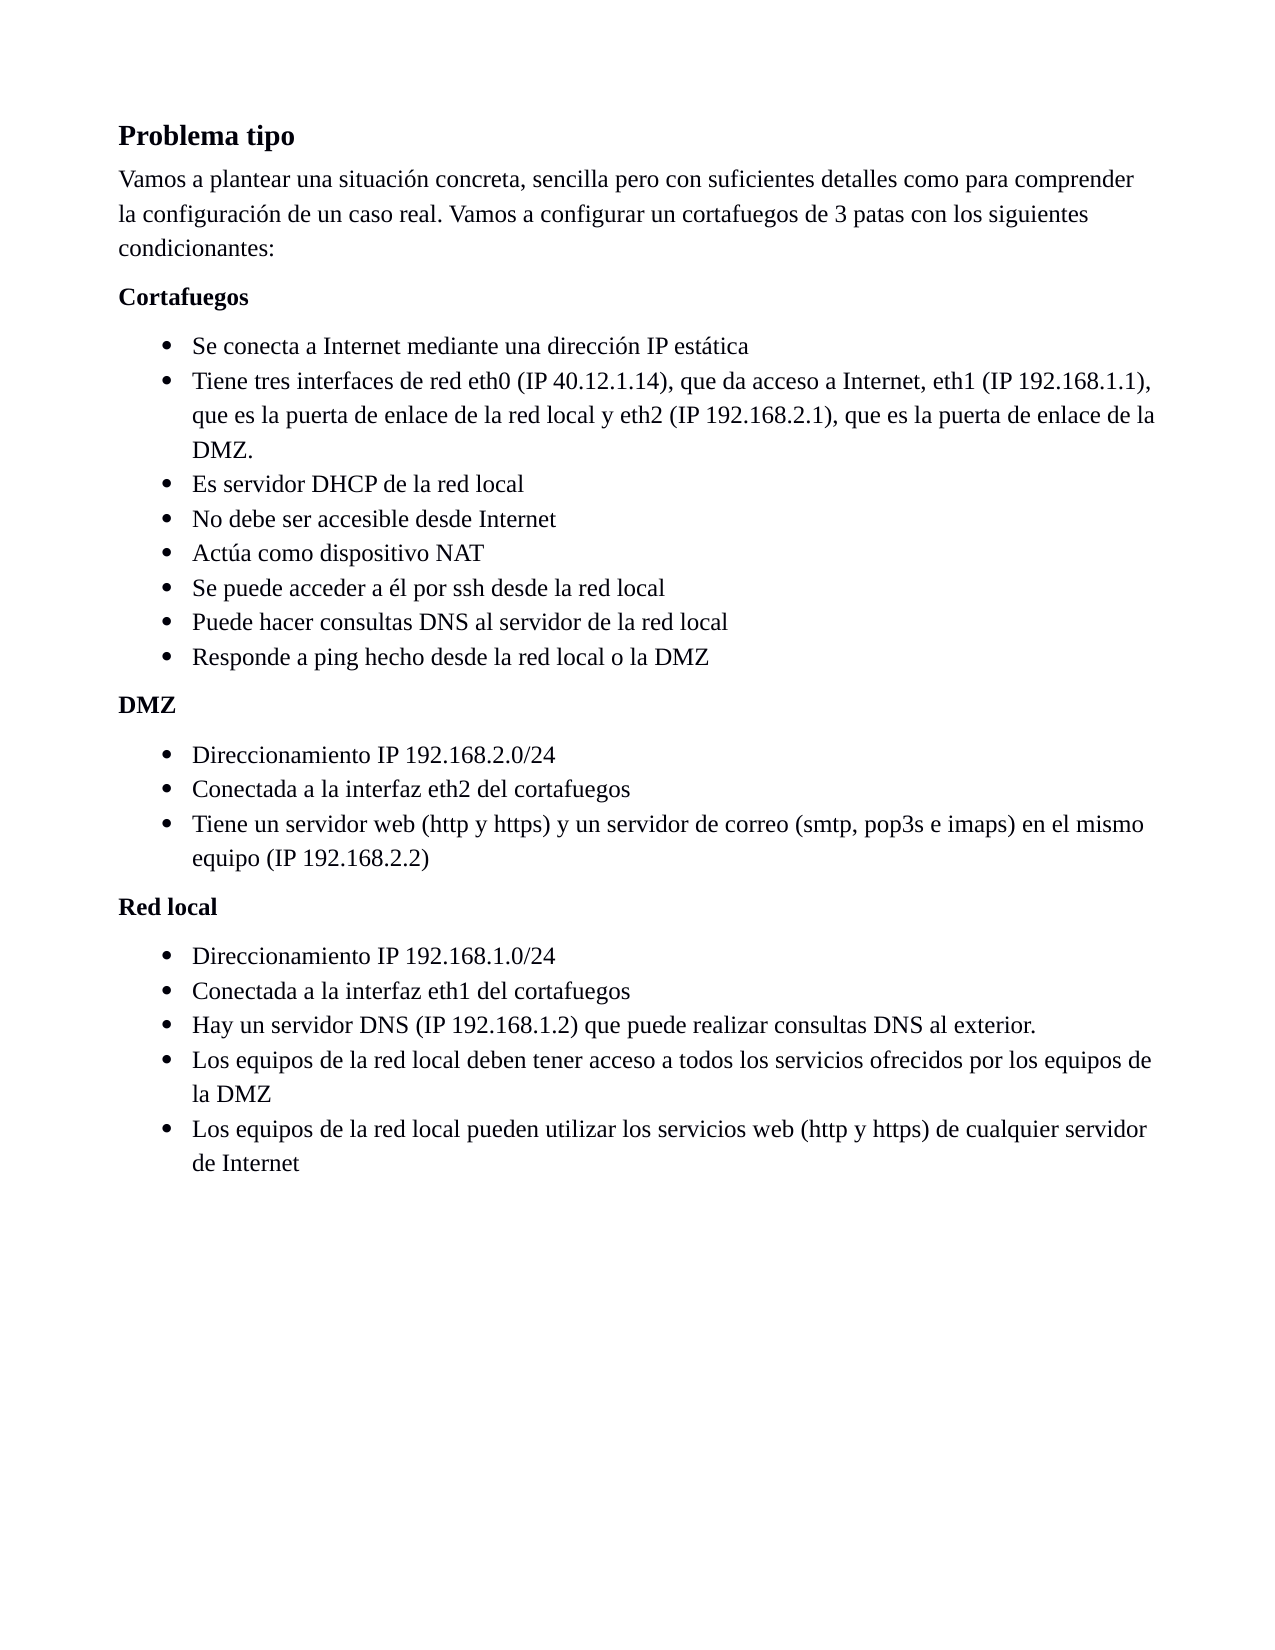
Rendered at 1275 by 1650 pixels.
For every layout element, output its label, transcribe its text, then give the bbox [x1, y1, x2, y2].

list Los equipos de la red local pueden utilizar los servicios web (http y https) de cualquier servidor de Internet [162, 1114, 1157, 1177]
text Red local [118, 892, 1157, 921]
list Conectada a la interfaz eth2 del cortafuegos [162, 774, 1157, 803]
list Hay un servidor DNS (IP 192.168.1.2) que puede realizar consultas DNS al exterior. [162, 1010, 1157, 1039]
list Tiene un servidor web (http y https) y un servidor de correo (smtp, pop3s e imaps) en el mismo equipo (IP 192.168.2.2) [162, 809, 1157, 872]
list Tiene tres interfaces de red eth0 (IP 40.12.1.14), que da acceso a Internet, eth1 (IP 192.168.1.1), que es la puerta de enlace de la red local y eth2 (IP 192.168.2.1), que es la puerta de enlace de la DMZ. [162, 366, 1157, 463]
list Los equipos de la red local deben tener acceso a todos los servicios ofrecidos por los equipos de la DMZ [162, 1045, 1157, 1108]
text DMZ [118, 691, 1157, 719]
subtitle Problema tipo [118, 118, 1157, 152]
list Se puede acceder a él por ssh desde la red local [162, 573, 1157, 601]
text Vamos a plantear una situación concreta, sencilla pero con suficientes detalles como para comprender la configuración de un caso real. Vamos a configurar un cortafuegos de 3 patas con los siguientes condicionantes: [118, 164, 1157, 262]
list Se conecta a Internet mediante una dirección IP estática [162, 331, 1157, 360]
list No debe ser accesible desde Internet [162, 504, 1157, 532]
list Direccionamiento IP 192.168.1.0/24 [162, 941, 1157, 970]
list Conectada a la interfaz eth1 del cortafuegos [162, 976, 1157, 1004]
list Responde a ping hecho desde la red local o la DMZ [162, 642, 1157, 670]
text Cortafuegos [118, 282, 1157, 311]
list Direccionamiento IP 192.168.2.0/24 [162, 740, 1157, 768]
list Puede hacer consultas DNS al servidor de la red local [162, 607, 1157, 636]
list Es servidor DHCP de la red local [162, 469, 1157, 498]
list Actúa como dispositivo NAT [162, 538, 1157, 567]
